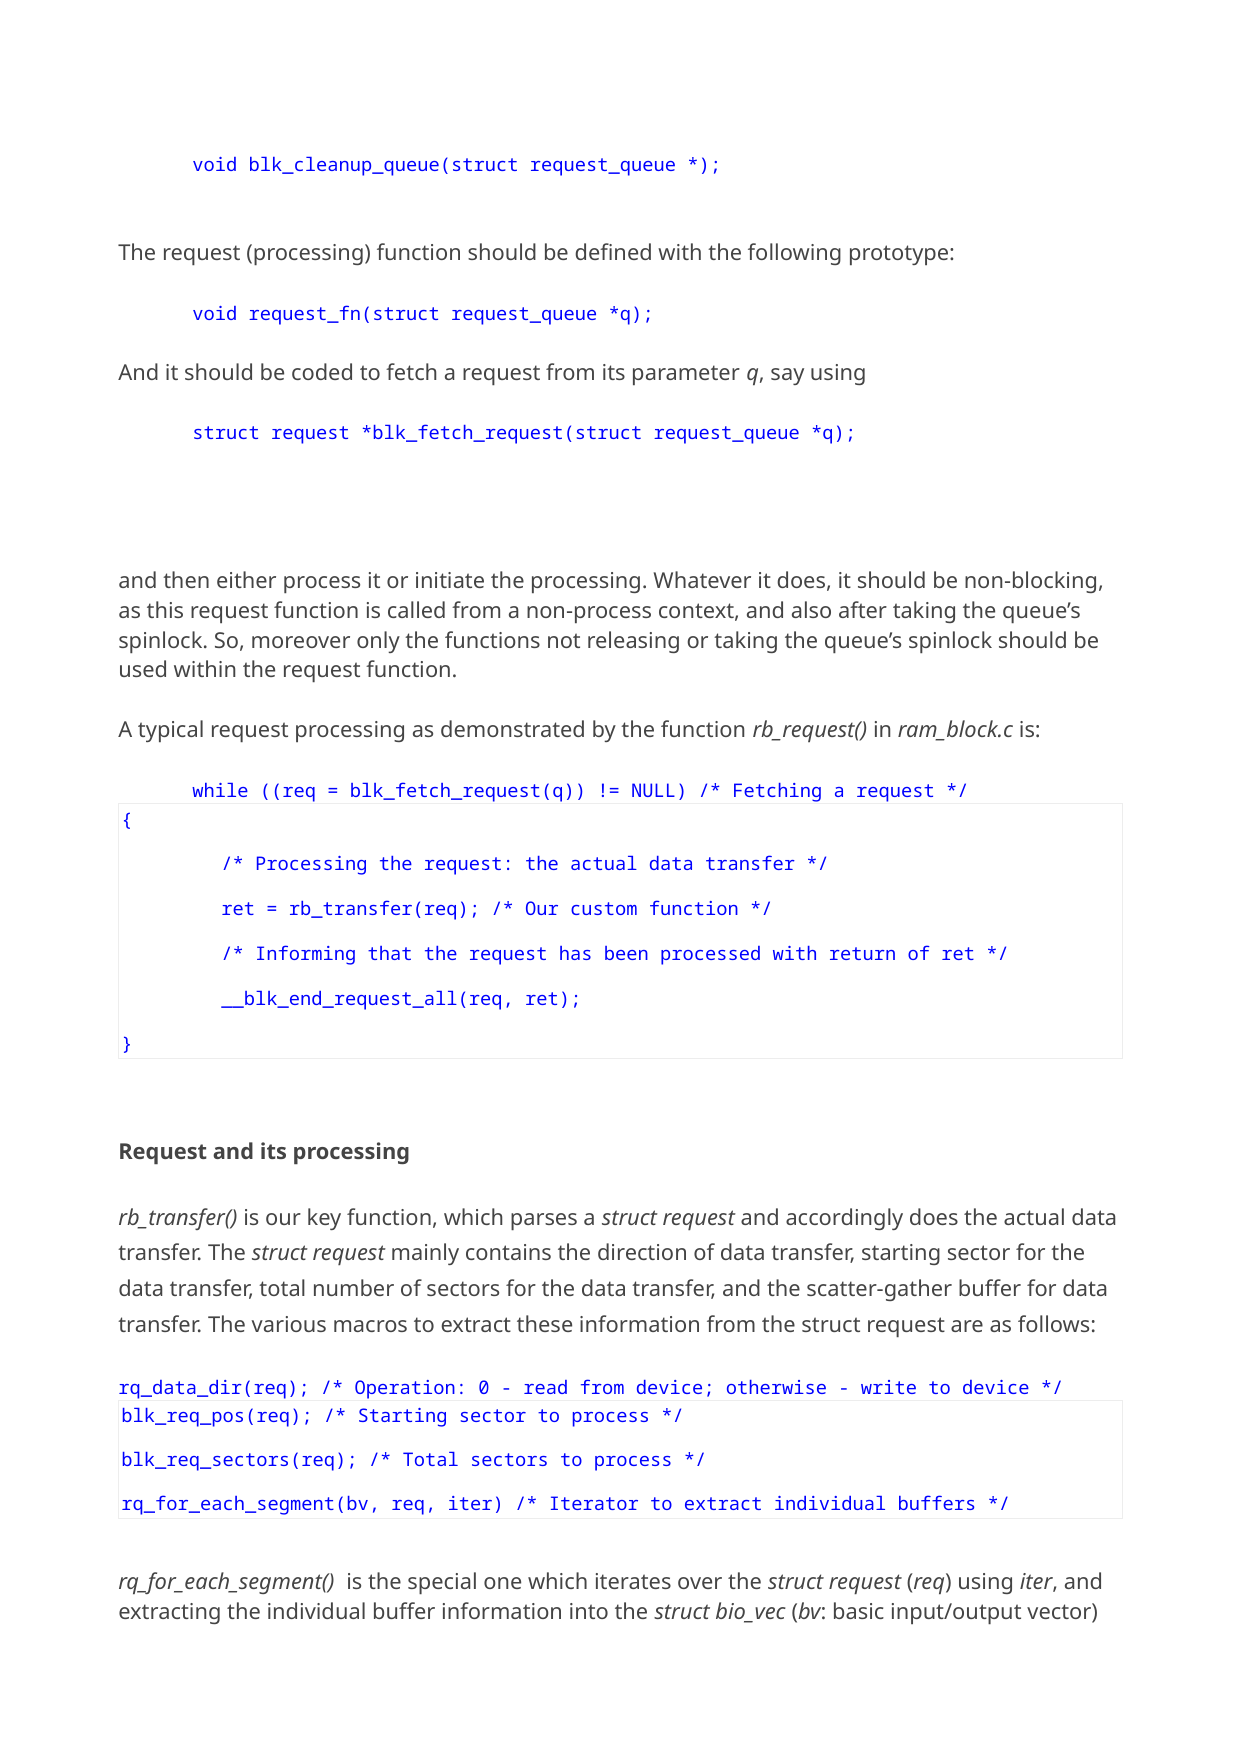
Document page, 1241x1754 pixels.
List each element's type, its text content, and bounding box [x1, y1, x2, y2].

text ret = rb_transfer(req); /* Our custom function */ [119, 892, 1122, 921]
text and then either process it or initiate the processing. Whatever it does, it should be non-blocking, as this request function is called from a non-process context, and also after taking the queue’s spinlock. So, moreover only the functions not releasing or taking the queue’s spinlock should be used within the request function. [118, 565, 1122, 684]
text while ((req = blk_fetch_request(q)) != NULL) /* Fetching a request */ [118, 773, 1122, 803]
text blk_req_pos(req); /* Starting sector to process */ [119, 1401, 1122, 1428]
text void blk_cleanup_queue(struct request_queue *); [118, 148, 1122, 178]
text A typical request processing as demonstrated by the function rb_request() in ram_block.c is: [118, 714, 1122, 744]
text blk_req_sectors(req); /* Total sectors to process */ [119, 1443, 1122, 1472]
text /* Informing that the request has been processed with return of ret */ [119, 937, 1122, 966]
text { [119, 804, 1122, 832]
text rq_for_each_segment(bv, req, iter) /* Iterator to extract individual buffers */ [119, 1487, 1122, 1518]
subtitle Request and its processing [118, 1136, 1122, 1166]
text The request (processing) function should be defined with the following prototype: [118, 237, 1122, 267]
text rb_transfer() is our key function, which parses a struct request and accordingly does the actual data transfer. The struct request mainly contains the direction of data transfer, starting sector for the data transfer, total number of sectors for the data transfer, and the scatter-gather buffer for data transfer. The various macros to extract these information from the struct request are as follows: [118, 1202, 1122, 1338]
text rq_for_each_segment() is the special one which iterates over the struct request (req) using iter, and extracting the individual buffer information into the struct bio_vec (bv: basic input/output vector) [118, 1566, 1122, 1626]
text void request_fn(struct request_queue *q); [118, 297, 1122, 327]
text /* Processing the request: the actual data transfer */ [119, 847, 1122, 876]
text And it should be coded to fetch a request from its parameter q, say using [118, 356, 1122, 386]
text rq_data_dir(req); /* Operation: 0 - read from device; otherwise - write to device */ [118, 1374, 1122, 1400]
text struct request *blk_fetch_request(struct request_queue *q); [118, 416, 1122, 446]
text __blk_end_request_all(req, ret); [119, 982, 1122, 1011]
text } [119, 1027, 1122, 1058]
